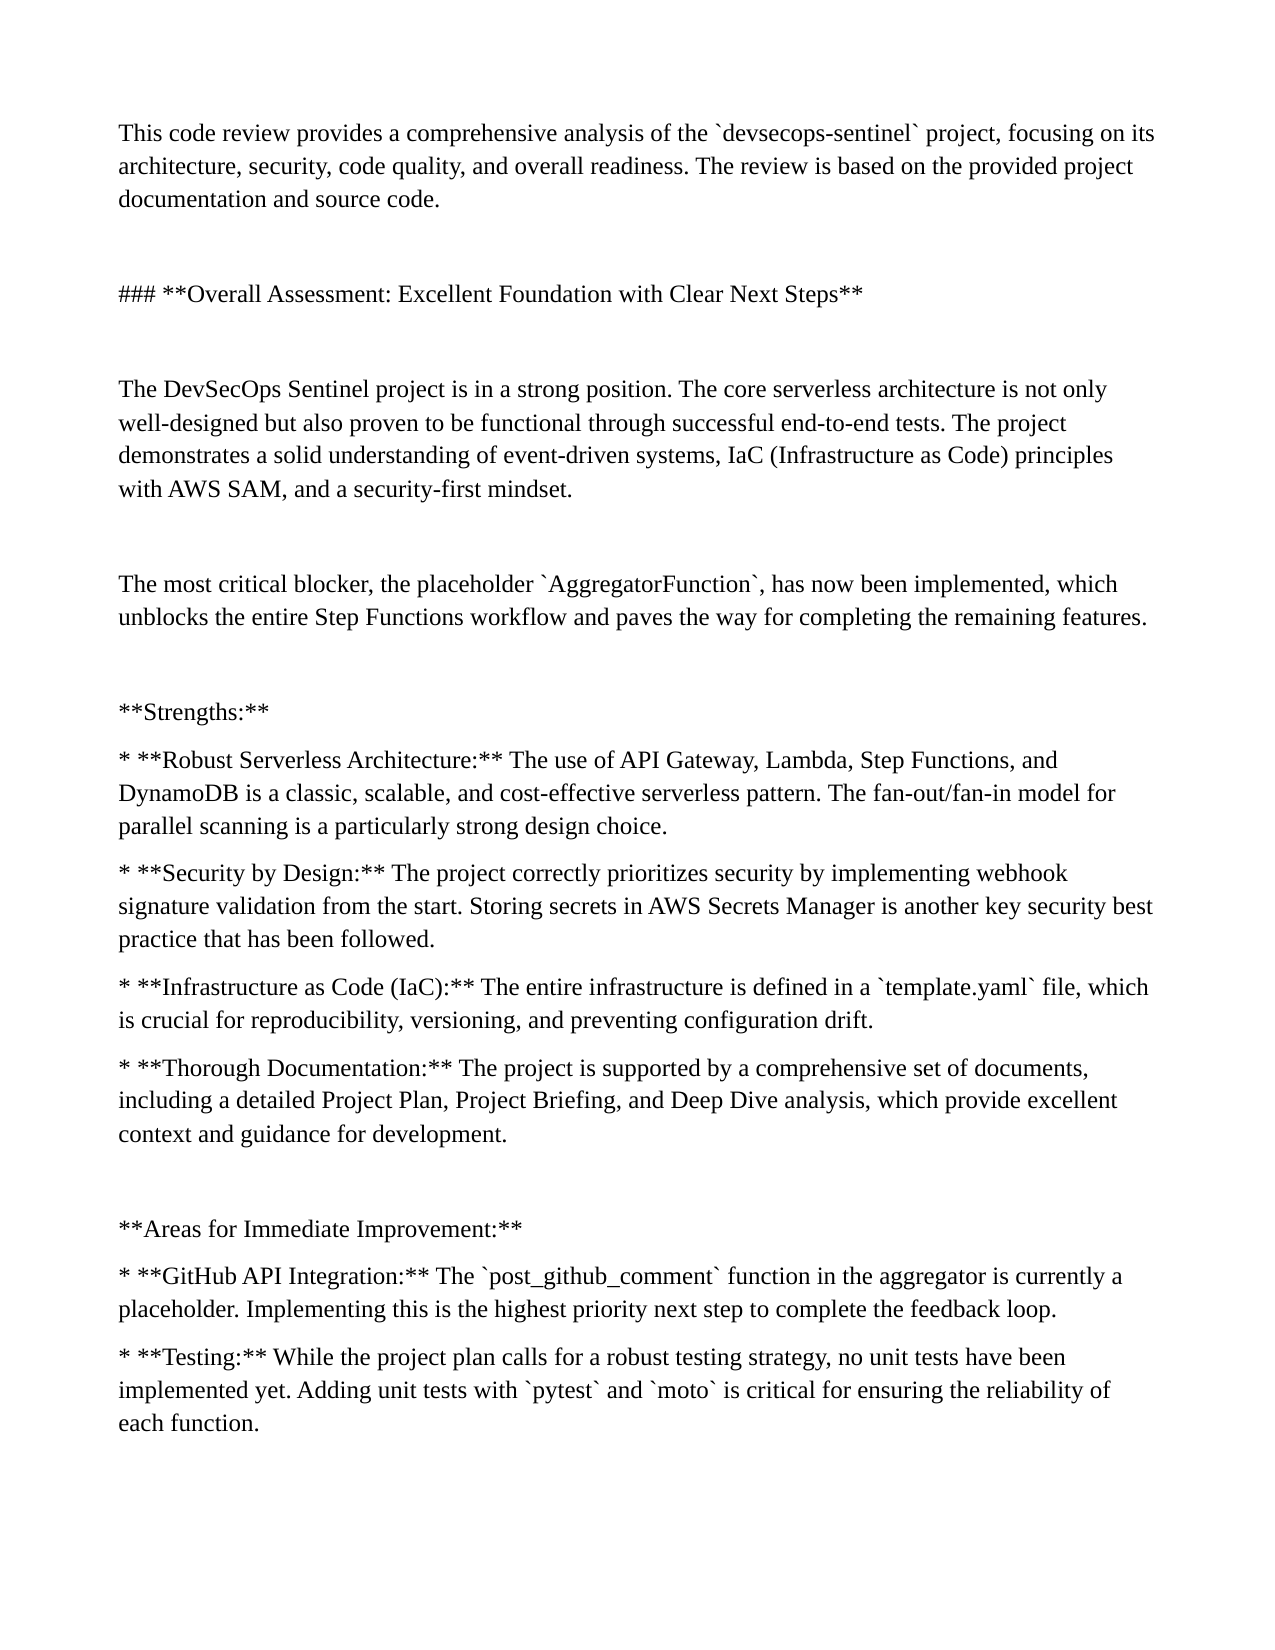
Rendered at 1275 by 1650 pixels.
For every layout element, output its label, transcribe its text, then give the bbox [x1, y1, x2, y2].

text This code review provides a comprehensive analysis of the `devsecops-sentinel` project, focusing on its architecture, security, code quality, and overall readiness. The review is based on the provided project documentation and source code. [118, 118, 1157, 213]
text * **Thorough Documentation:** The project is supported by a comprehensive set of documents, including a detailed Project Plan, Project Briefing, and Deep Dive analysis, which provide excellent context and guidance for development. [118, 1053, 1157, 1147]
text **Areas for Immediate Improvement:** [118, 1214, 1157, 1243]
text * **Robust Serverless Architecture:** The use of API Gateway, Lambda, Step Functions, and DynamoDB is a classic, scalable, and cost-effective serverless pattern. The fan-out/fan-in model for parallel scanning is a particularly strong design choice. [118, 745, 1157, 839]
text The DevSecOps Sentinel project is in a strong position. The core serverless architecture is not only well-designed but also proven to be functional through successful end-to-end tests. The project demonstrates a solid understanding of event-driven systems, IaC (Infrastructure as Code) principles with AWS SAM, and a security-first mindset. [118, 374, 1157, 502]
text * **Testing:** While the project plan calls for a robust testing strategy, no unit tests have been implemented yet. Adding unit tests with `pytest` and `moto` is critical for ensuring the reliability of each function. [118, 1342, 1157, 1437]
text ### **Overall Assessment: Excellent Foundation with Clear Next Steps** [118, 279, 1157, 308]
text **Strengths:** [118, 697, 1157, 726]
text * **GitHub API Integration:** The `post_github_comment` function in the aggregator is currently a placeholder. Implementing this is the highest priority next step to complete the feedback loop. [118, 1261, 1157, 1323]
text * **Security by Design:** The project correctly prioritizes security by implementing webhook signature validation from the start. Storing secrets in AWS Secrets Manager is another key security best practice that has been followed. [118, 858, 1157, 953]
text The most critical blocker, the placeholder `AggregatorFunction`, has now been implemented, which unblocks the entire Step Functions workflow and paves the way for completing the remaining features. [118, 569, 1157, 631]
text * **Infrastructure as Code (IaC):** The entire infrastructure is defined in a `template.yaml` file, which is crucial for reproducibility, versioning, and preventing configuration drift. [118, 972, 1157, 1034]
